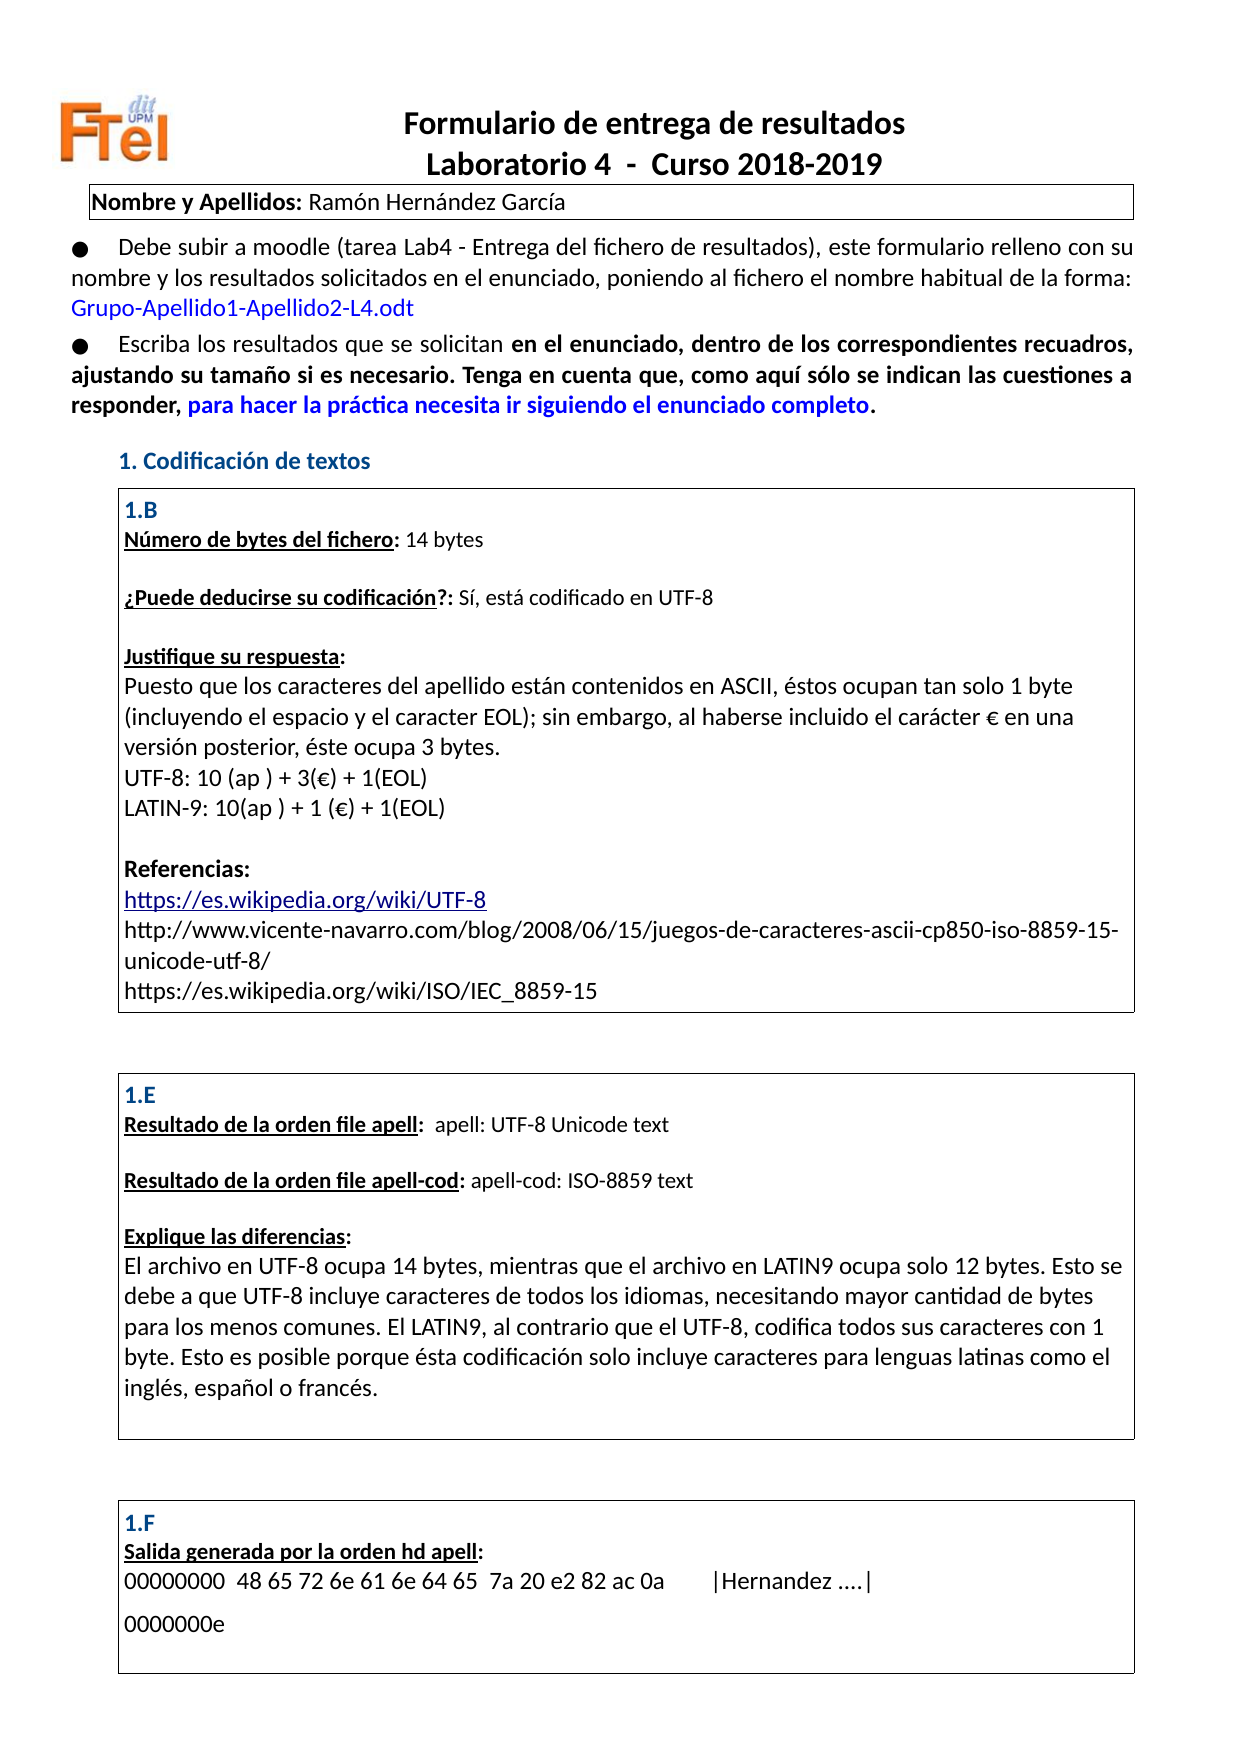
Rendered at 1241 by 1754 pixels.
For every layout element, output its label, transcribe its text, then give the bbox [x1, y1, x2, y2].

table_header 1.B Número de bytes del fichero: 14 bytes ¿Puede deducirse su codificación?: Sí, está codificado en UTF-8 Justifique su respuesta: Puesto que los caracteres del apellido están contenidos en ASCII, éstos ocupan tan solo 1 byte (incluyendo el espacio y el caracter EOL); sin embargo, al haberse incluido el carácter € en una versión posterior, éste ocupa 3 bytes. UTF-8: 10 (ap ) + 3(€) + 1(EOL) LATIN-9: 10(ap ) + 1 (€) + 1(EOL) Referencias: https://es.wikipedia.org/wiki/UTF-8 http://www.vicente-navarro.com/blog/2008/06/15/juegos-de-caracteres-ascii-cp850-iso-8859-15-unicode-utf-8/ https://es.wikipedia.org/wiki/ISO/IEC_8859-15 [119, 489, 1134, 1012]
picture [52, 88, 175, 174]
text Formulario de entrega de resultados [175, 102, 1134, 143]
text Nombre y Apellidos: Ramón Hernández García [90, 185, 1133, 219]
text Laboratorio 4 - Curso 2018-2019 [118, 143, 1134, 184]
subtitle 1. Codificación de textos [118, 445, 1134, 476]
table_header 1.F Salida generada por la orden hd apell: 00000000 48 65 72 6e 61 6e 64 65 7a 20 e2 82 ac 0a |Hernandez ....| 0000000e [119, 1501, 1134, 1672]
list Debe subir a moodle (tarea Lab4 - Entrega del fichero de resultados), este formulario relleno con su nombre y los resultados solicitados en el enunciado, poniendo al fichero el nombre habitual de la forma: Grupo-Apellido1-Apellido2-L4.odt [71, 231, 1134, 323]
table_header 1.E Resultado de la orden file apell: apell: UTF-8 Unicode text Resultado de la orden file apell-cod: apell-cod: ISO-8859 text Explique las diferencias: El archivo en UTF-8 ocupa 14 bytes, mientras que el archivo en LATIN9 ocupa solo 12 bytes. Esto se debe a que UTF-8 incluye caracteres de todos los idiomas, necesitando mayor cantidad de bytes para los menos comunes. El LATIN9, al contrario que el UTF-8, codifica todos sus caracteres con 1 byte. Esto es posible porque ésta codificación solo incluye caracteres para lenguas latinas como el inglés, español o francés. [119, 1074, 1134, 1439]
list Escriba los resultados que se solicitan en el enunciado, dentro de los correspondientes recuadros, ajustando su tamaño si es necesario. Tenga en cuenta que, como aquí sólo se indican las cuestiones a responder, para hacer la práctica necesita ir siguiendo el enunciado completo. [71, 329, 1134, 420]
